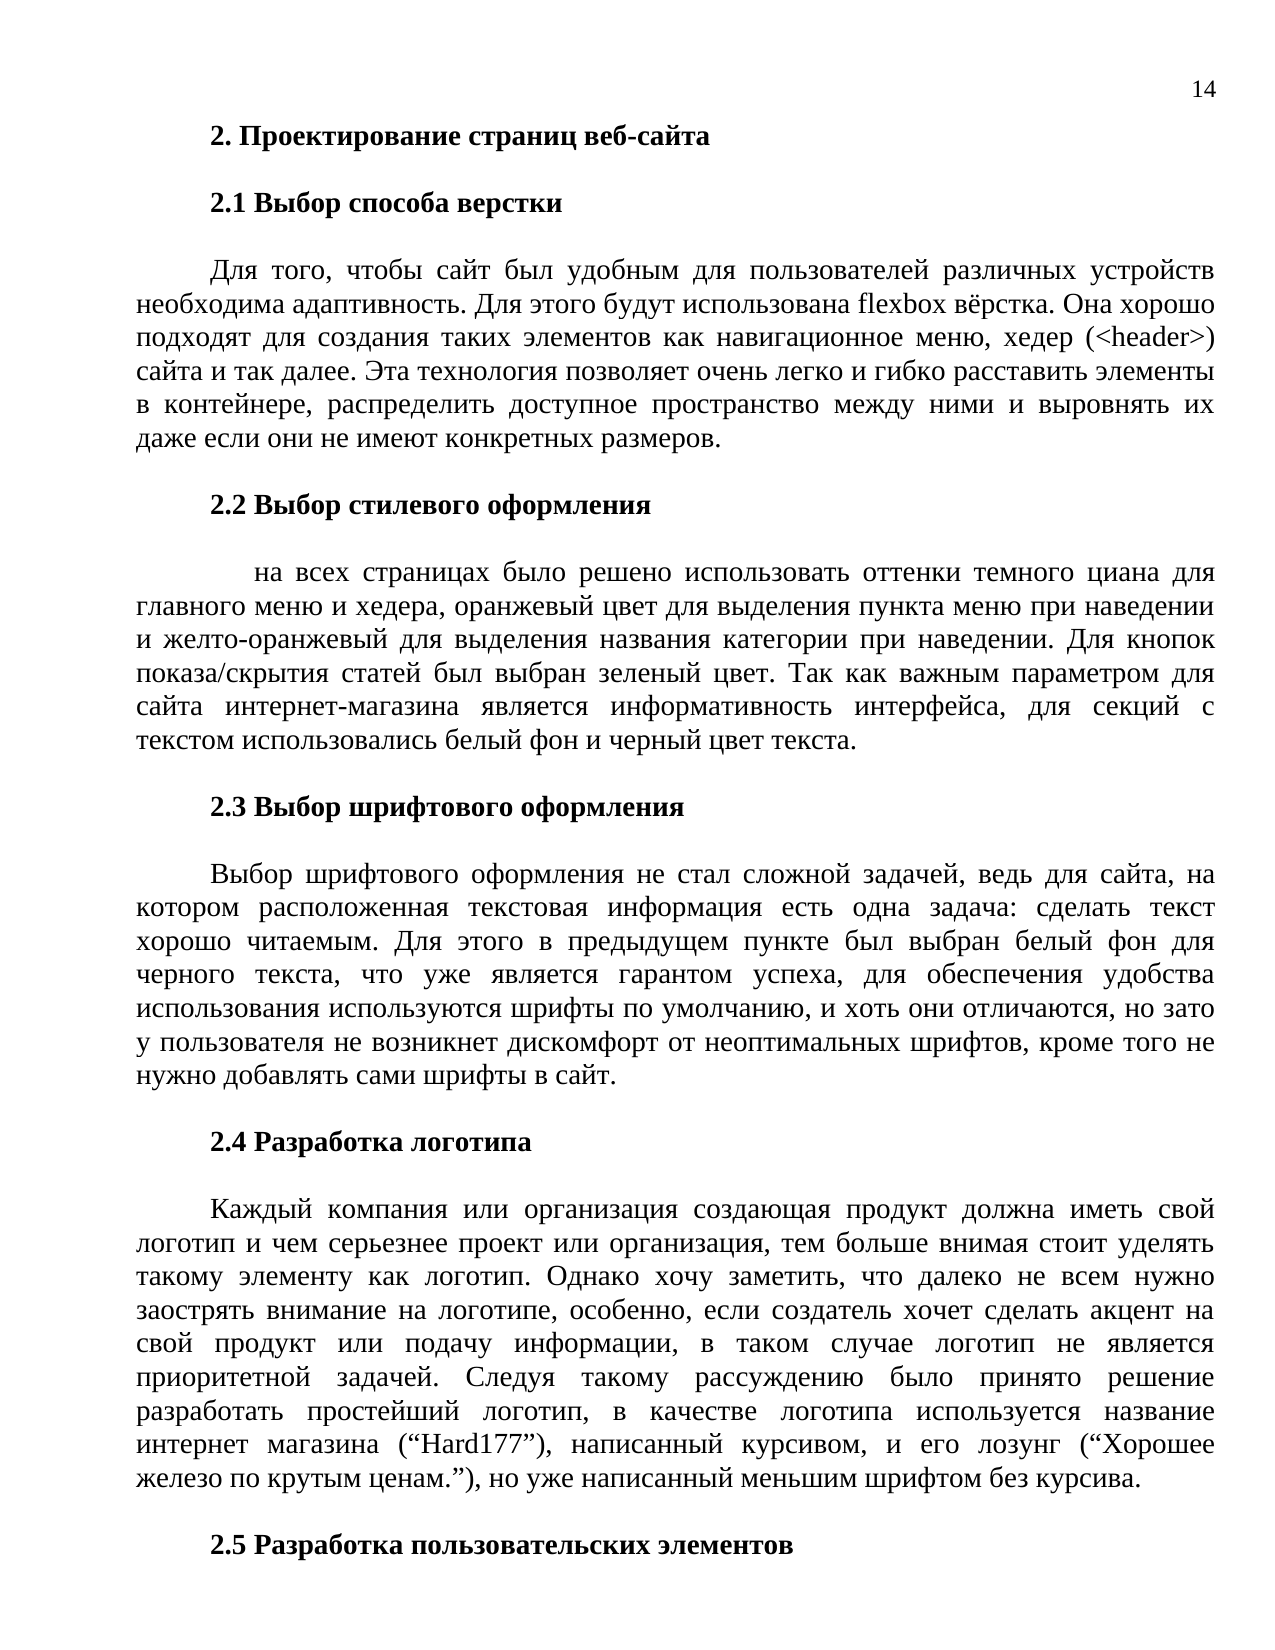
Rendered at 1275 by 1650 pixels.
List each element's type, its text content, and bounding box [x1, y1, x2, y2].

text 2.5 Разработка пользовательских элементов [136, 1527, 1216, 1560]
text 2.1 Выбор способа верстки [136, 185, 1216, 219]
text на всех страницах было решено использовать оттенки темного циана для главного меню и хедера, оранжевый цвет для выделения пункта меню при наведении и желто-оранжевый для выделения названия категории при наведении. Для кнопок показа/скрытия статей был выбран зеленый цвет. Так как важным параметром для сайта интернет-магазина является информативность интерфейса, для секций с текстом использовались белый фон и черный цвет текста. [136, 554, 1216, 755]
text Для того, чтобы сайт был удобным для пользователей различных устройств необходима адаптивность. Для этого будут использована flexbox вёрстка. Она хорошо подходят для создания таких элементов как навигационное меню, хедер (<header>) сайта и так далее. Эта технология позволяет очень легко и гибко расставить элементы в контейнере, распределить доступное пространство между ними и выровнять их даже если они не имеют конкретных размеров. [136, 252, 1216, 453]
text 2.2 Выбор стилевого оформления [136, 487, 1216, 521]
text Каждый компания или организация создающая продукт должна иметь свой логотип и чем серьезнее проект или организация, тем больше внимая стоит уделять такому элементу как логотип. Однако хочу заметить, что далеко не всем нужно заострять внимание на логотипе, особенно, если создатель хочет сделать акцент на свой продукт или подачу информации, в таком случае логотип не является приоритетной задачей. Следуя такому рассуждению было принято решение разработать простейший логотип, в качестве логотипа используется название интернет магазина (“Hard177”), написанный курсивом, и его лозунг (“Хорошее железо по крутым ценам.”), но уже написанный меньшим шрифтом без курсива. [136, 1191, 1216, 1493]
text Выбор шрифтового оформления не стал сложной задачей, ведь для сайта, на котором расположенная текстовая информация есть одна задача: сделать текст хорошо читаемым. Для этого в предыдущем пункте был выбран белый фон для черного текста, что уже является гарантом успеха, для обеспечения удобства использования используются шрифты по умолчанию, и хоть они отличаются, но зато у пользователя не возникнет дискомфорт от неоптимальных шрифтов, кроме того не нужно добавлять сами шрифты в сайт. [136, 856, 1216, 1091]
text 2.4 Разработка логотипа [136, 1124, 1216, 1158]
text 2. Проектирование страниц веб-сайта [136, 118, 1216, 152]
text 2.3 Выбор шрифтового оформления [136, 789, 1216, 822]
